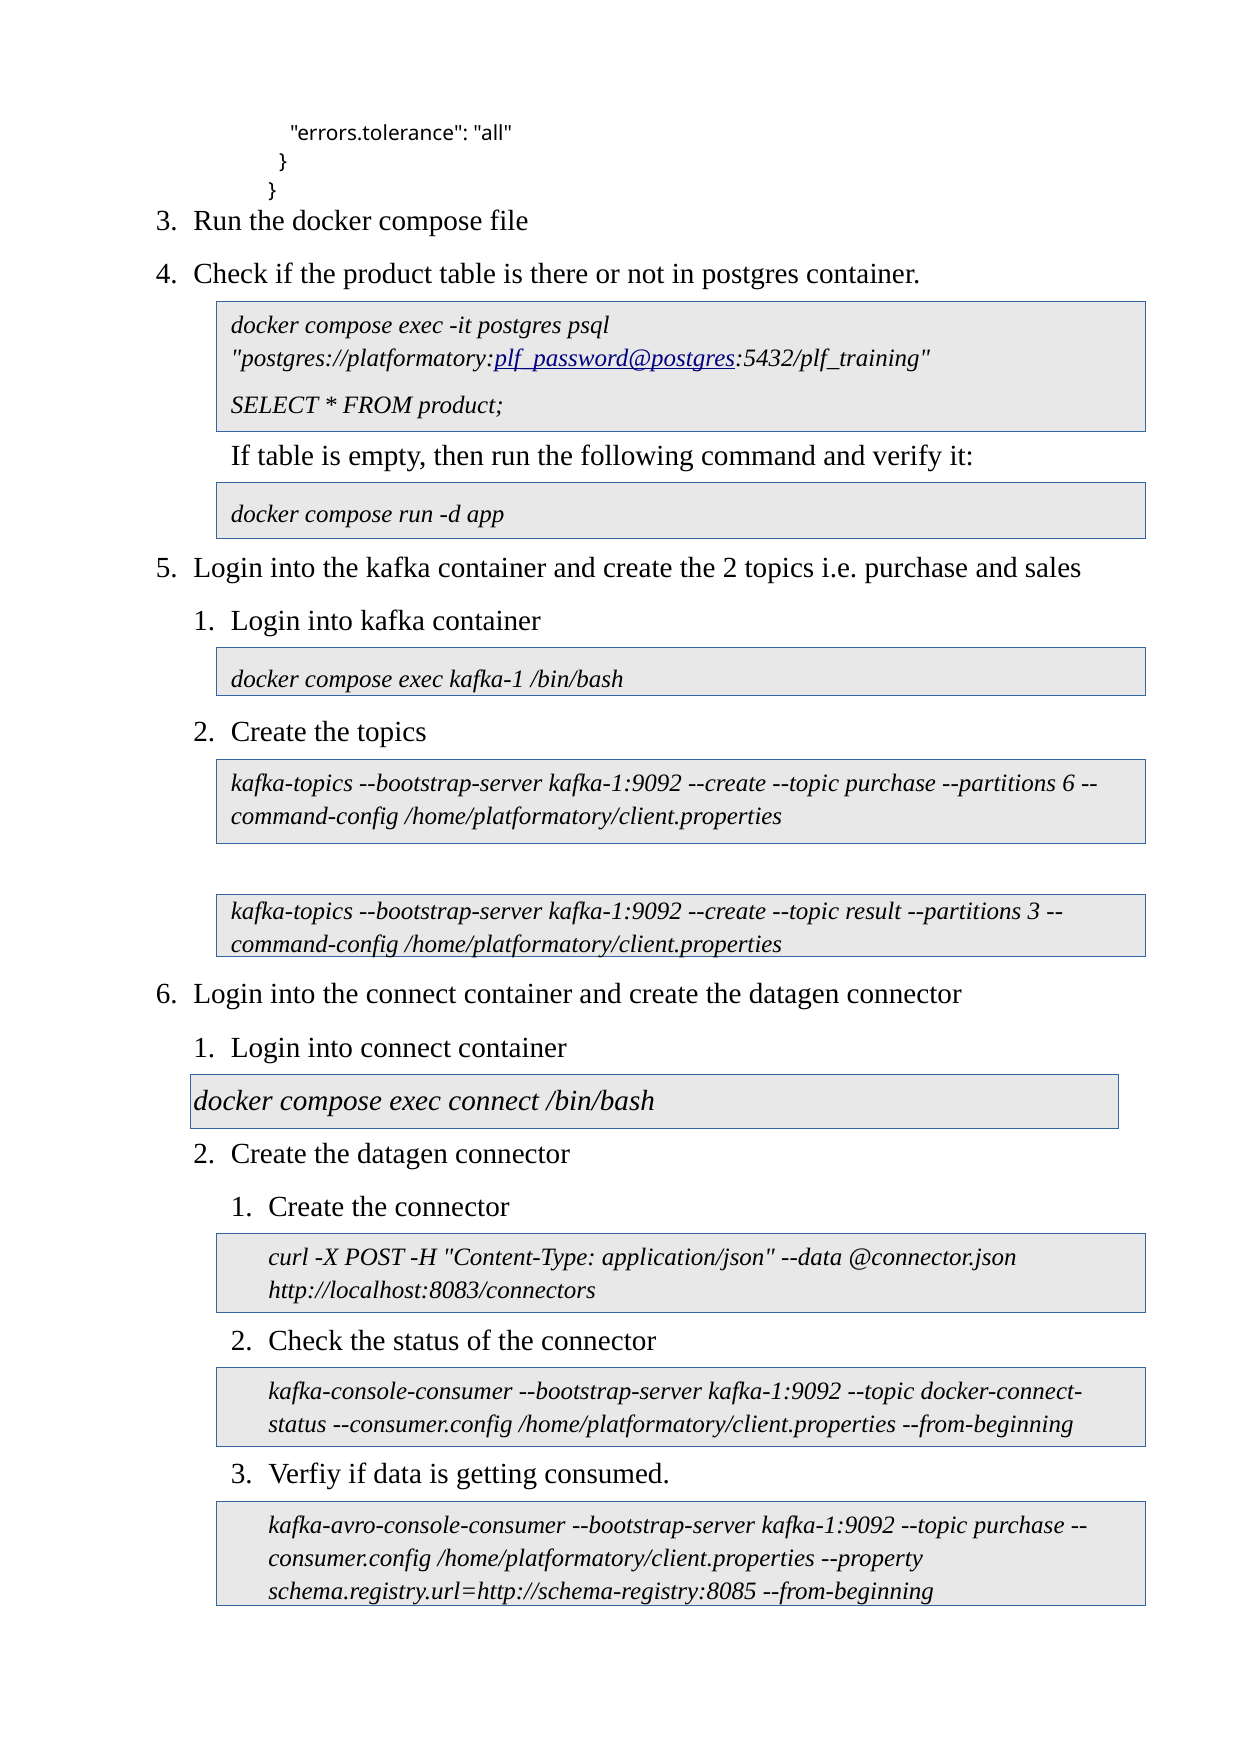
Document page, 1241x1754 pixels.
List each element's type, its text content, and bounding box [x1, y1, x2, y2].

list Login into connect container [193, 1030, 1122, 1063]
list Check if the product table is there or not in postgres container. [156, 257, 1122, 290]
list Login into the connect container and create the datagen connector [156, 977, 1122, 1010]
list docker compose exec kafka-1 /bin/bash [193, 656, 216, 694]
list Check the status of the connector [231, 1323, 1122, 1356]
list Create the datagen connector [193, 1136, 1122, 1169]
list Create the connector [231, 1189, 1122, 1223]
list kafka-topics --bootstrap-server kafka-1:9092 --create --topic result --partitions 3 --command-config /home/platformatory/client.properties [193, 896, 1122, 958]
list If table is empty, then run the following command and verify it: [193, 438, 1122, 471]
list Create the topics [193, 714, 1122, 748]
list docker compose run -d app [193, 491, 216, 529]
list Run the docker compose file [156, 203, 1122, 237]
list Login into the kafka container and create the 2 topics i.e. purchase and sales [156, 550, 1122, 583]
list docker compose exec connect /bin/bash [156, 1083, 190, 1116]
list Login into kafka container [193, 603, 1122, 636]
list { "name": "datagen", "config": { "kafka.topic": "purchase", "tasks.max": "10", "connector.class": "io.confluent.kafka.connect.datagen.DatagenConnector", "key.converter": "io.confluent.connect.avro.AvroConverter", "key.converter.schema.registry.url": "http://schema-registry:8085", "value.converter": "io.confluent.connect.avro.AvroConverter", "value.converter.schema.registry.url": "http://schema-registry:8085", "schema.filename": "/home/platformatory/purchase-schema.avsc", "schema.keyfield": "id", "errors.tolerance": "all" } } [231, 118, 1122, 203]
list SELECT * FROM product; [193, 390, 216, 419]
list Verfiy if data is getting consumed. [231, 1457, 1122, 1490]
